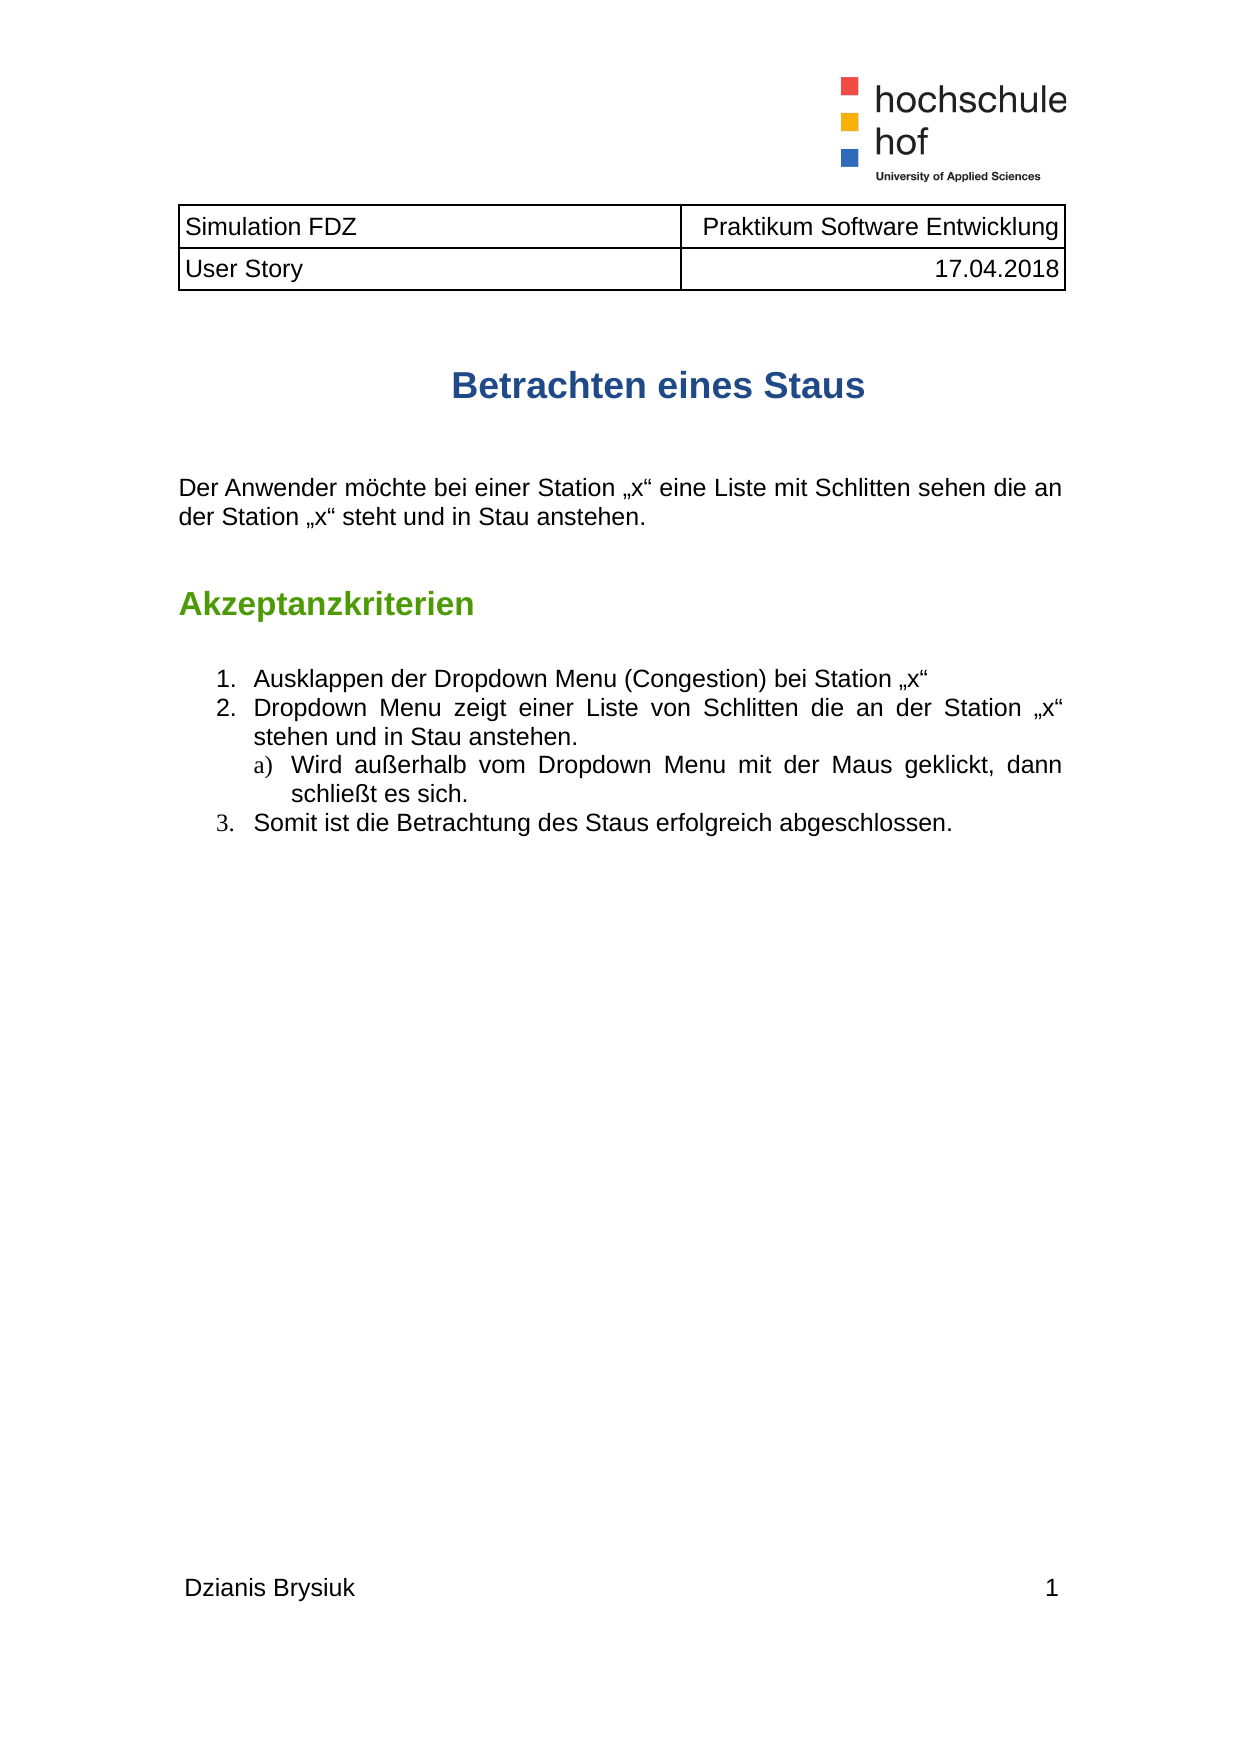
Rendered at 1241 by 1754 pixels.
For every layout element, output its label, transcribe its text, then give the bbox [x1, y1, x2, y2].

list Dropdown Menu zeigt einer Liste von Schlitten die an der Station „x“ stehen und in Stau anstehen. [216, 693, 1064, 750]
subtitle Akzeptanzkriterien [178, 584, 1064, 623]
list Wird außerhalb vom Dropdown Menu mit der Maus geklickt, dann schließt es sich. [253, 750, 1064, 808]
text Der Anwender möchte bei einer Station „x“ eine Liste mit Schlitten sehen die an der Station „x“ steht und in Stau anstehen. [178, 473, 1064, 531]
text Betrachten eines Staus [178, 363, 1064, 406]
list Somit ist die Betrachtung des Staus erfolgreich abgeschlossen. [216, 808, 1064, 837]
list Ausklappen der Dropdown Menu (Congestion) bei Station „x“ [216, 664, 1064, 693]
